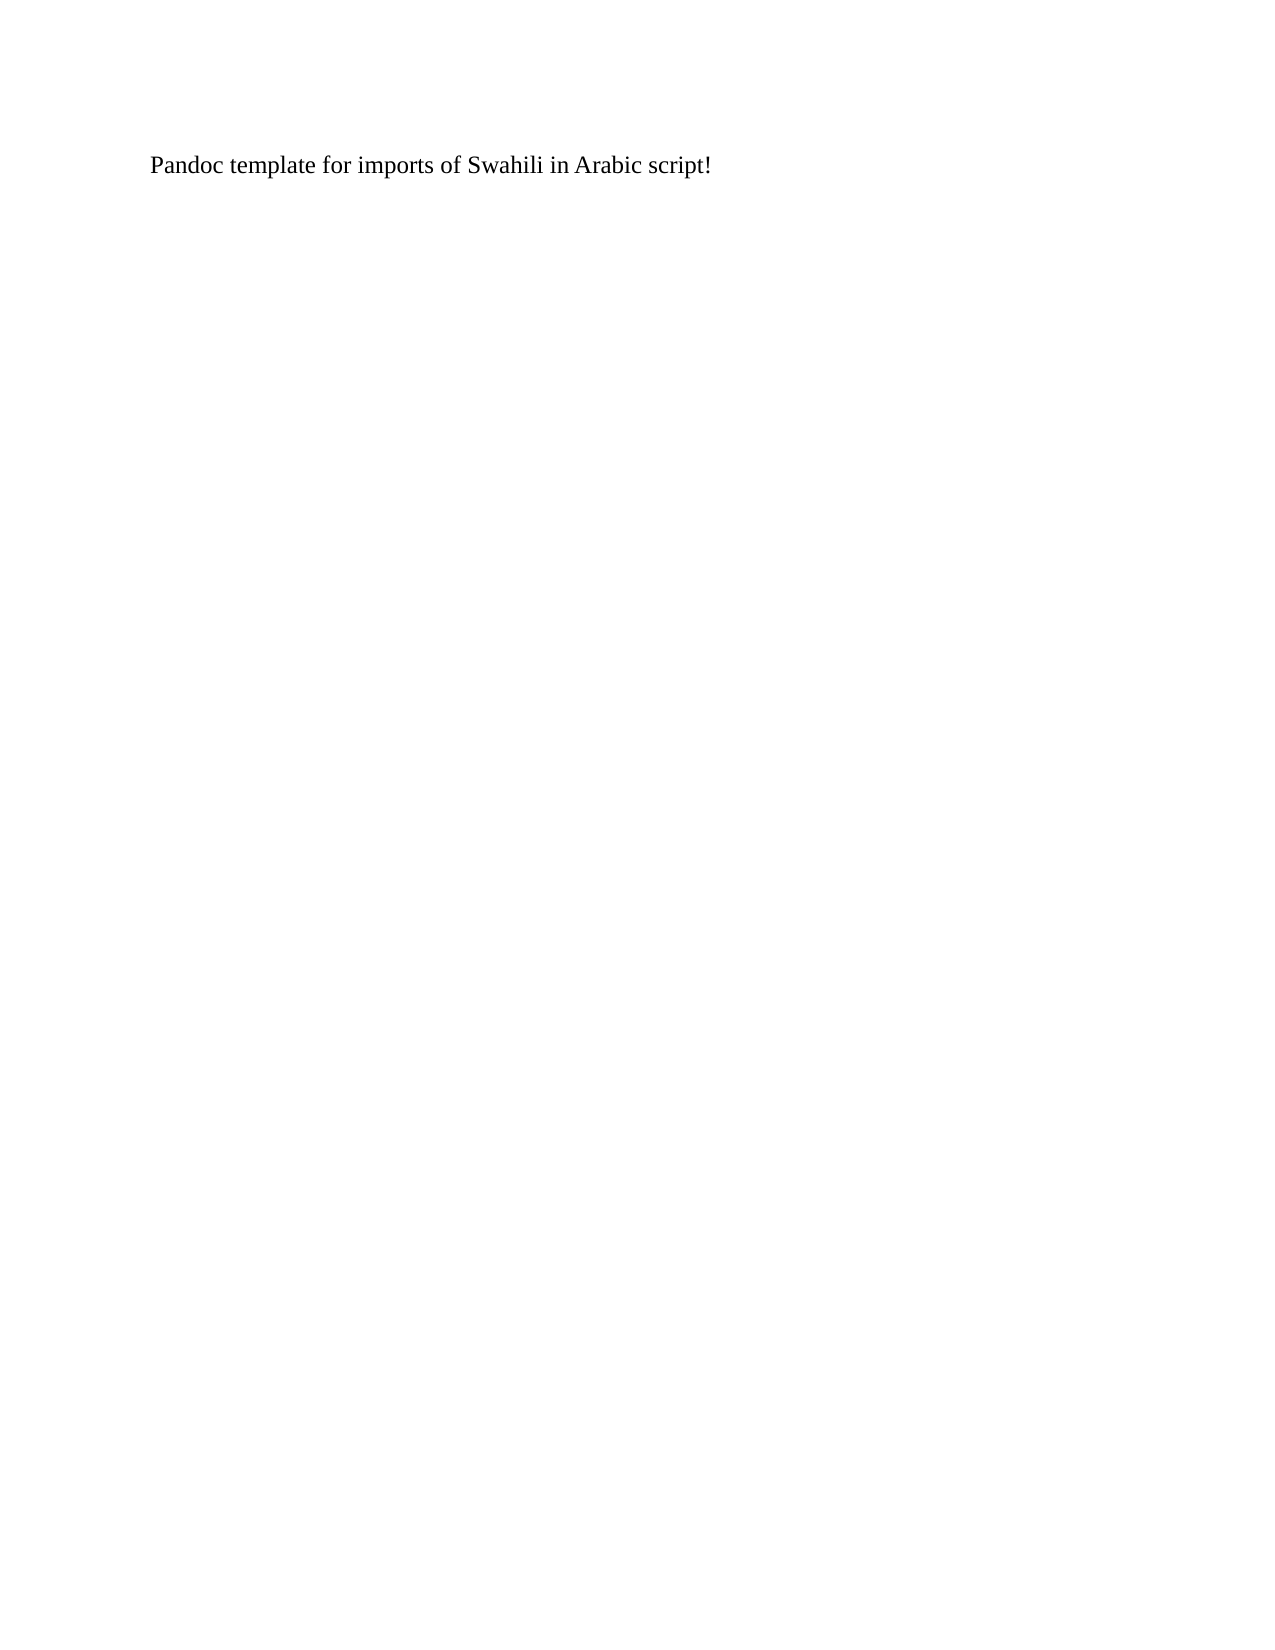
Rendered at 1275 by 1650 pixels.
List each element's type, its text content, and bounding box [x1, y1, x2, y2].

text Pandoc template for imports of Swahili in Arabic script! [150, 150, 1125, 179]
